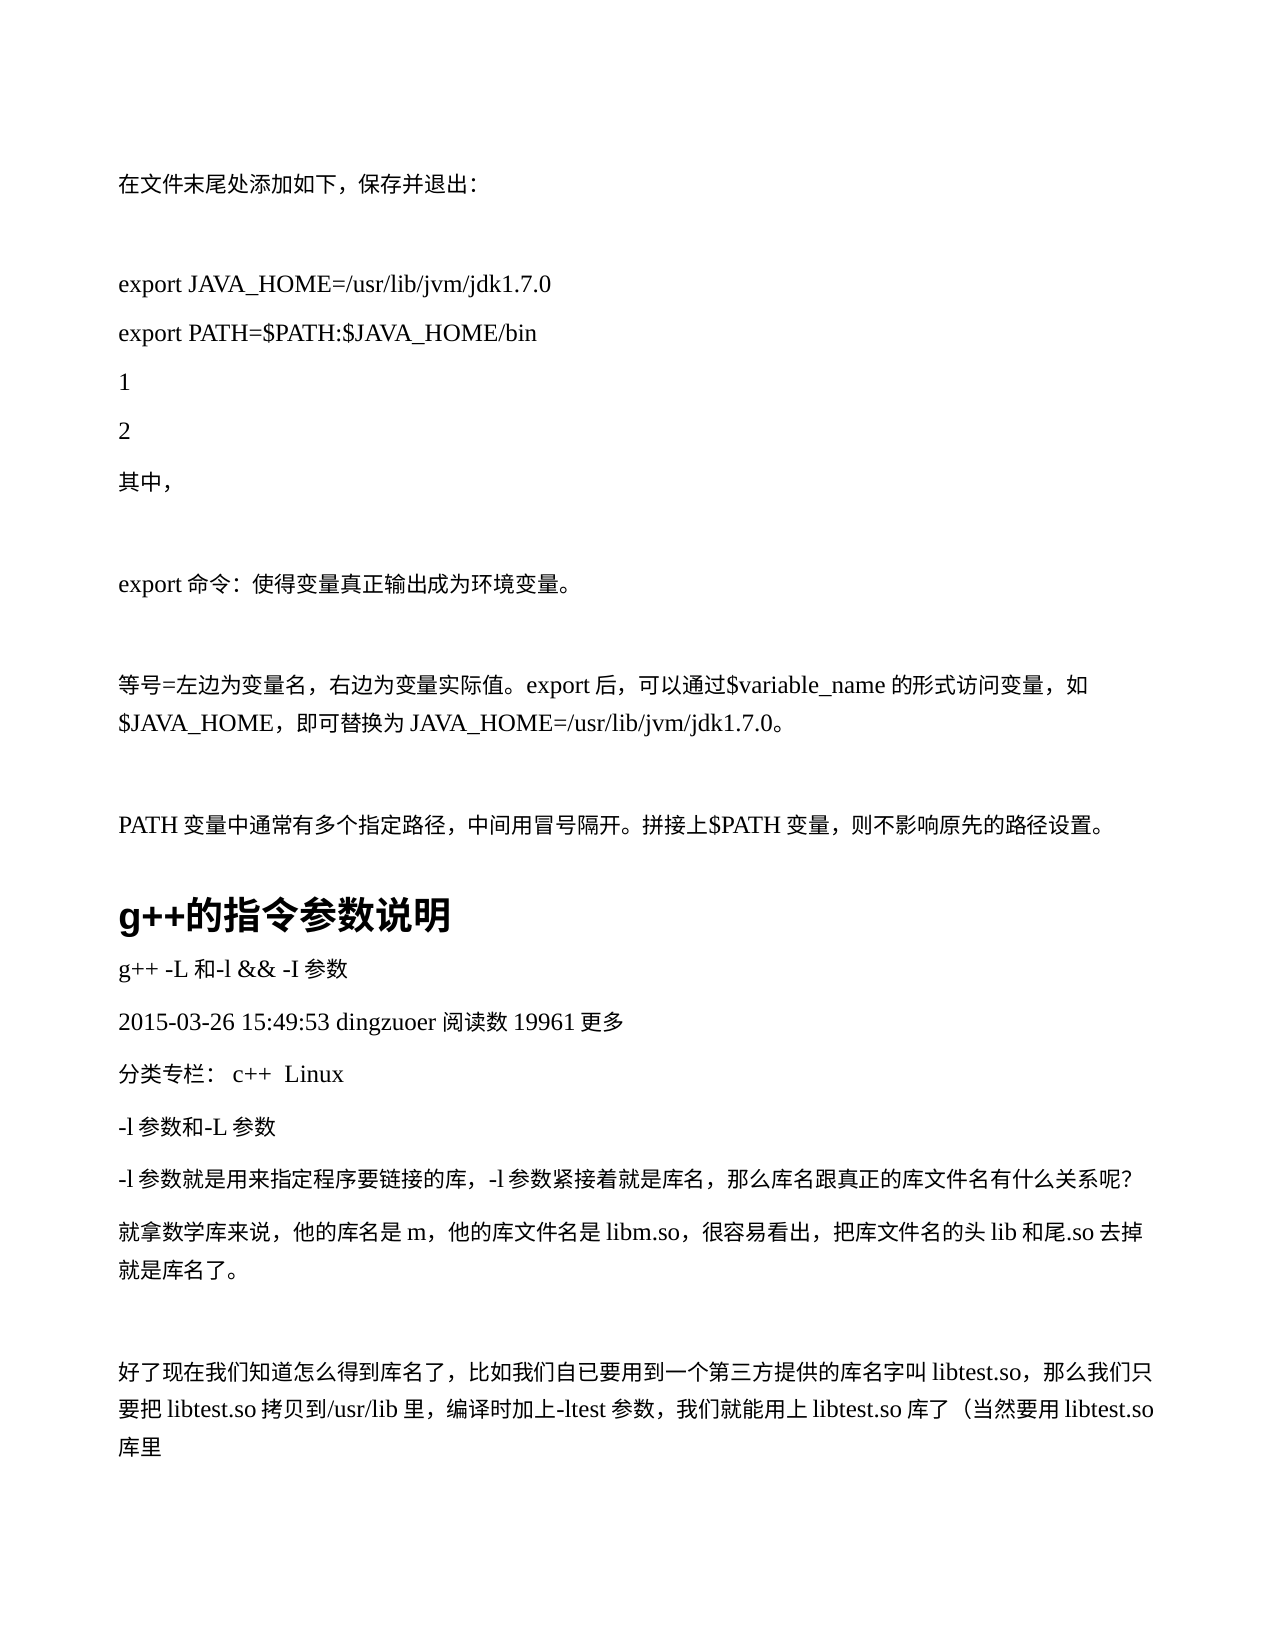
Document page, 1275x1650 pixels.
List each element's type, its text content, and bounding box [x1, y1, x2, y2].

text 等号=左边为变量名，右边为变量实际值。export后，可以通过$variable_name的形式访问变量，如$JAVA_HOME，即可替换为JAVA_HOME=/usr/lib/jvm/jdk1.7.0。 [118, 668, 1157, 738]
text g++ -L 和-l && -I参数 [118, 952, 1157, 984]
text export JAVA_HOME=/usr/lib/jvm/jdk1.7.0 [118, 269, 1157, 297]
text 分类专栏： c++ Linux [118, 1057, 1157, 1089]
text 就拿数学库来说，他的库名是m，他的库文件名是libm.so，很容易看出，把库文件名的头lib和尾.so去掉就是库名了。 [118, 1215, 1157, 1284]
text 1 [118, 367, 1157, 396]
text PATH变量中通常有多个指定路径，中间用冒号隔开。拼接上$PATH变量，则不影响原先的路径设置。 [118, 808, 1157, 839]
text 好了现在我们知道怎么得到库名了，比如我们自已要用到一个第三方提供的库名字叫libtest.so，那么我们只要把 libtest.so拷贝到/usr/lib里，编译时加上-ltest参数，我们就能用上libtest.so库了（当然要用libtest.so库里 [118, 1354, 1157, 1462]
subtitle g++的指令参数说明 [118, 885, 1157, 940]
text export PATH=$PATH:$JAVA_HOME/bin [118, 318, 1157, 347]
text -l参数和-L参数 [118, 1110, 1157, 1142]
text export命令：使得变量真正输出成为环境变量。 [118, 567, 1157, 598]
text -l参数就是用来指定程序要链接的库，-l参数紧接着就是库名，那么库名跟真正的库文件名有什么关系呢？ [118, 1162, 1157, 1194]
text 2015-03-26 15:49:53 dingzuoer 阅读数 19961更多 [118, 1005, 1157, 1037]
text 其中， [118, 465, 1157, 497]
text 2 [118, 416, 1157, 445]
text 在文件末尾处添加如下，保存并退出： [118, 167, 1157, 199]
